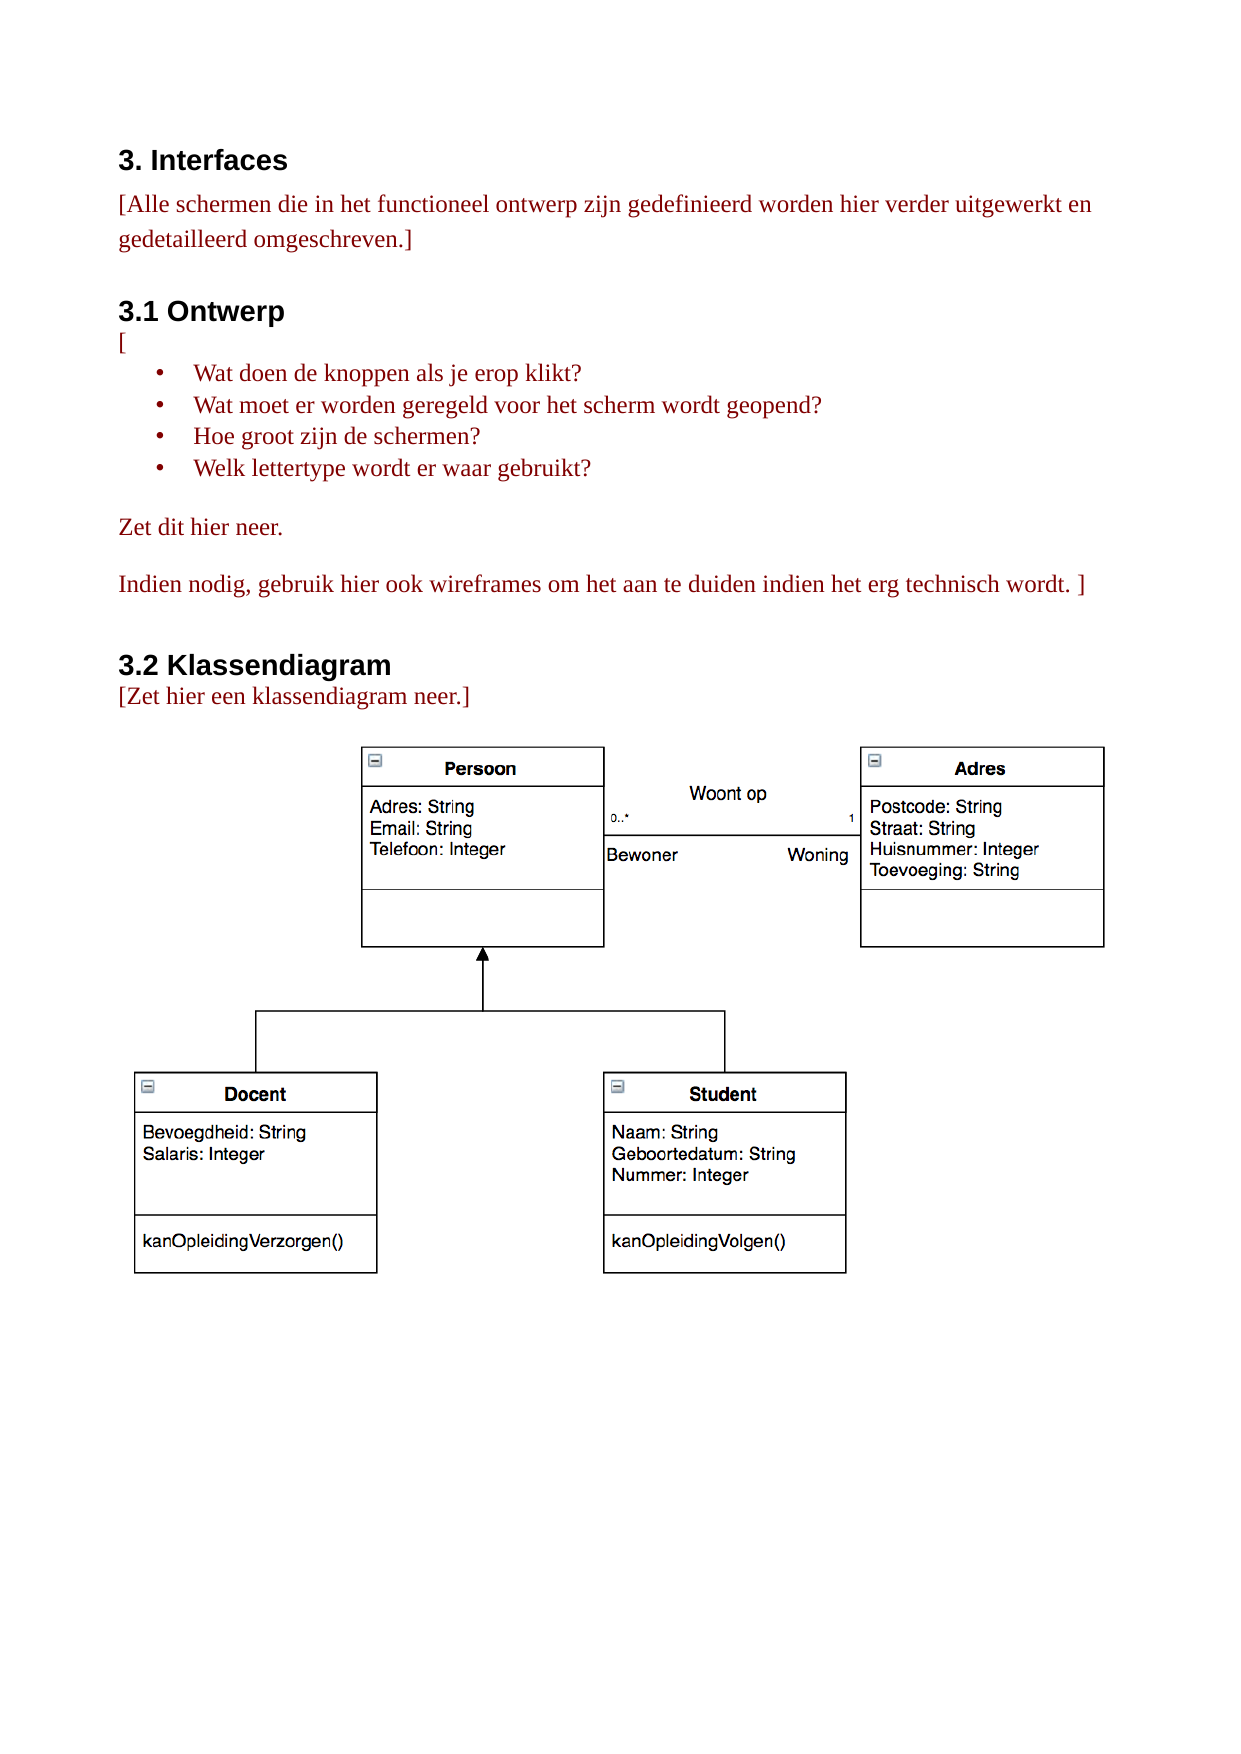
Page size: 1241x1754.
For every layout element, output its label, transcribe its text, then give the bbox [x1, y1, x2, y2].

list Wat doen de knoppen als je erop klikt? [156, 356, 1122, 388]
subtitle 3. Interfaces [118, 143, 1122, 177]
text [Alle schermen die in het functioneel ontwerp zijn gedefinieerd worden hier verder uitgewerkt en gedetailleerd omgeschreven.] [118, 189, 1122, 252]
list Welk lettertype wordt er waar gebruikt? [156, 451, 1122, 483]
text [Zet hier een klassendiagram neer.] [118, 681, 1122, 710]
subtitle 3.1 Ontwerp [118, 293, 1122, 327]
text Zet dit hier neer. [118, 512, 1122, 540]
text Indien nodig, gebruik hier ook wireframes om het aan te duiden indien het erg technisch wordt. ] [118, 569, 1122, 598]
list Wat moet er worden geregeld voor het scherm wordt geopend? [156, 388, 1122, 419]
list Hoe groot zijn de schermen? [156, 419, 1122, 451]
subtitle 3.2 Klassendiagram [118, 647, 1122, 681]
text [ [118, 327, 1122, 356]
